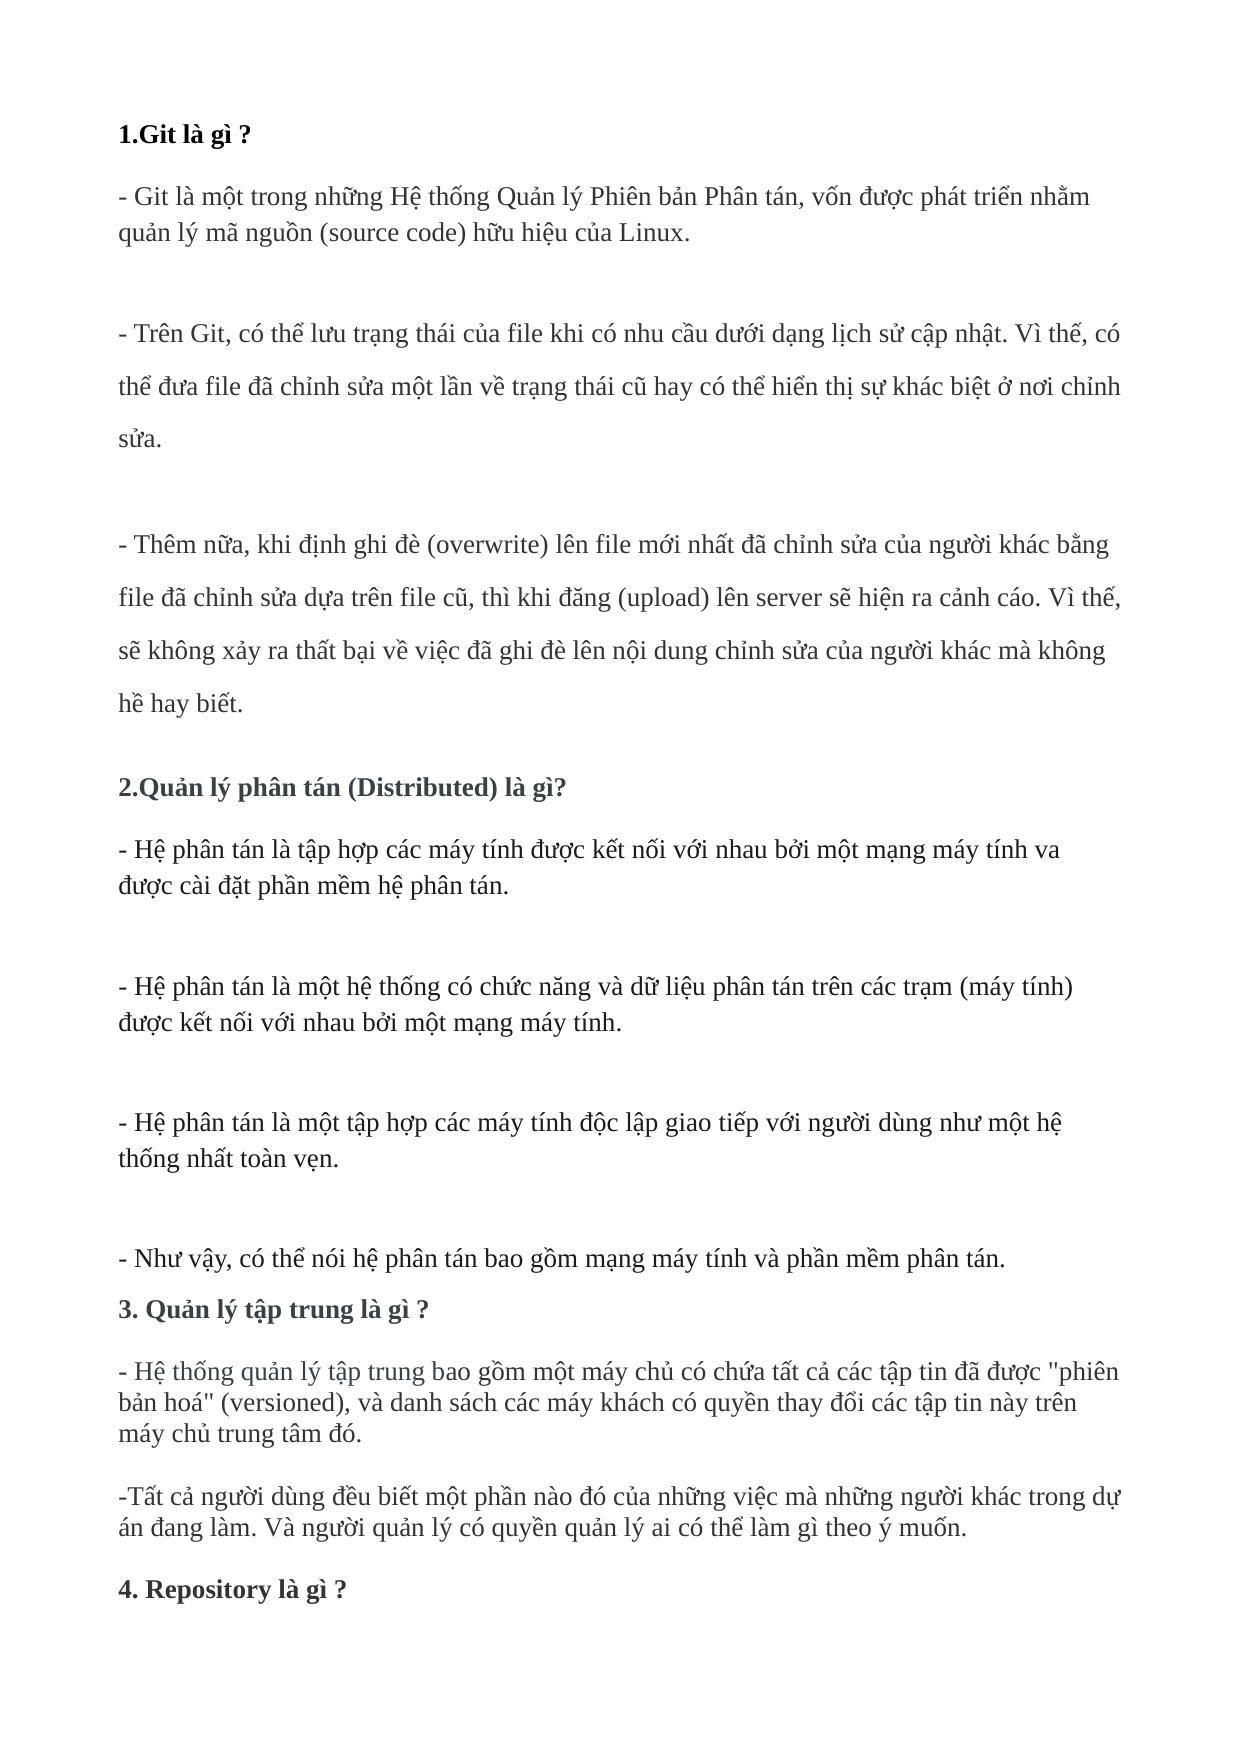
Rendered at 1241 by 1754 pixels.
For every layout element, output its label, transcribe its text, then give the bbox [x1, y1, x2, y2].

text - Git là một trong những Hệ thống Quản lý Phiên bản Phân tán, vốn được phát triển nhằm quản lý mã nguồn (source code) hữu hiệu của Linux. [118, 180, 1122, 247]
text - Trên Git, có thể lưu trạng thái của file khi có nhu cầu dưới dạng lịch sử cập nhật. Vì thế, có thể đưa file đã chỉnh sửa một lần về trạng thái cũ hay có thể hiển thị sự khác biệt ở nơi chỉnh sửa. [118, 317, 1122, 454]
text 2.Quản lý phân tán (Distributed) là gì? [118, 771, 1122, 802]
text 4. Repository là gì ? [118, 1573, 1122, 1604]
text - Hệ phân tán là tập hợp các máy tính được kết nối với nhau bởi một mạng máy tính va được cài đặt phần mềm hệ phân tán. [118, 833, 1122, 900]
text - Hệ phân tán là một hệ thống có chức năng và dữ liệu phân tán trên các trạm (máy tính) được kết nối với nhau bởi một mạng máy tính. [118, 970, 1122, 1037]
text 3. Quản lý tập trung là gì ? [118, 1293, 1122, 1324]
text - Như vậy, có thể nói hệ phân tán bao gồm mạng máy tính và phần mềm phân tán. [118, 1243, 1122, 1274]
text -Tất cả người dùng đều biết một phần nào đó của những việc mà những người khác trong dự án đang làm. Và người quản lý có quyền quản lý ai có thể làm gì theo ý muốn. [118, 1480, 1122, 1542]
text - Thêm nữa, khi định ghi đè (overwrite) lên file mới nhất đã chỉnh sửa của người khác bằng file đã chỉnh sửa dựa trên file cũ, thì khi đăng (upload) lên server sẽ hiện ra cảnh cáo. Vì thế, sẽ không xảy ra thất bại về việc đã ghi đè lên nội dung chỉnh sửa của người khác mà không hề hay biết. [118, 528, 1122, 718]
text - Hệ phân tán là một tập hợp các máy tính độc lập giao tiếp với người dùng như một hệ thống nhất toàn vẹn. [118, 1106, 1122, 1173]
text - Hệ thống quản lý tập trung bao gồm một máy chủ có chứa tất cả các tập tin đã được "phiên bản hoá" (versioned), và danh sách các máy khách có quyền thay đổi các tập tin này trên máy chủ trung tâm đó. [118, 1355, 1122, 1449]
text 1.Git là gì ? [118, 118, 1122, 149]
